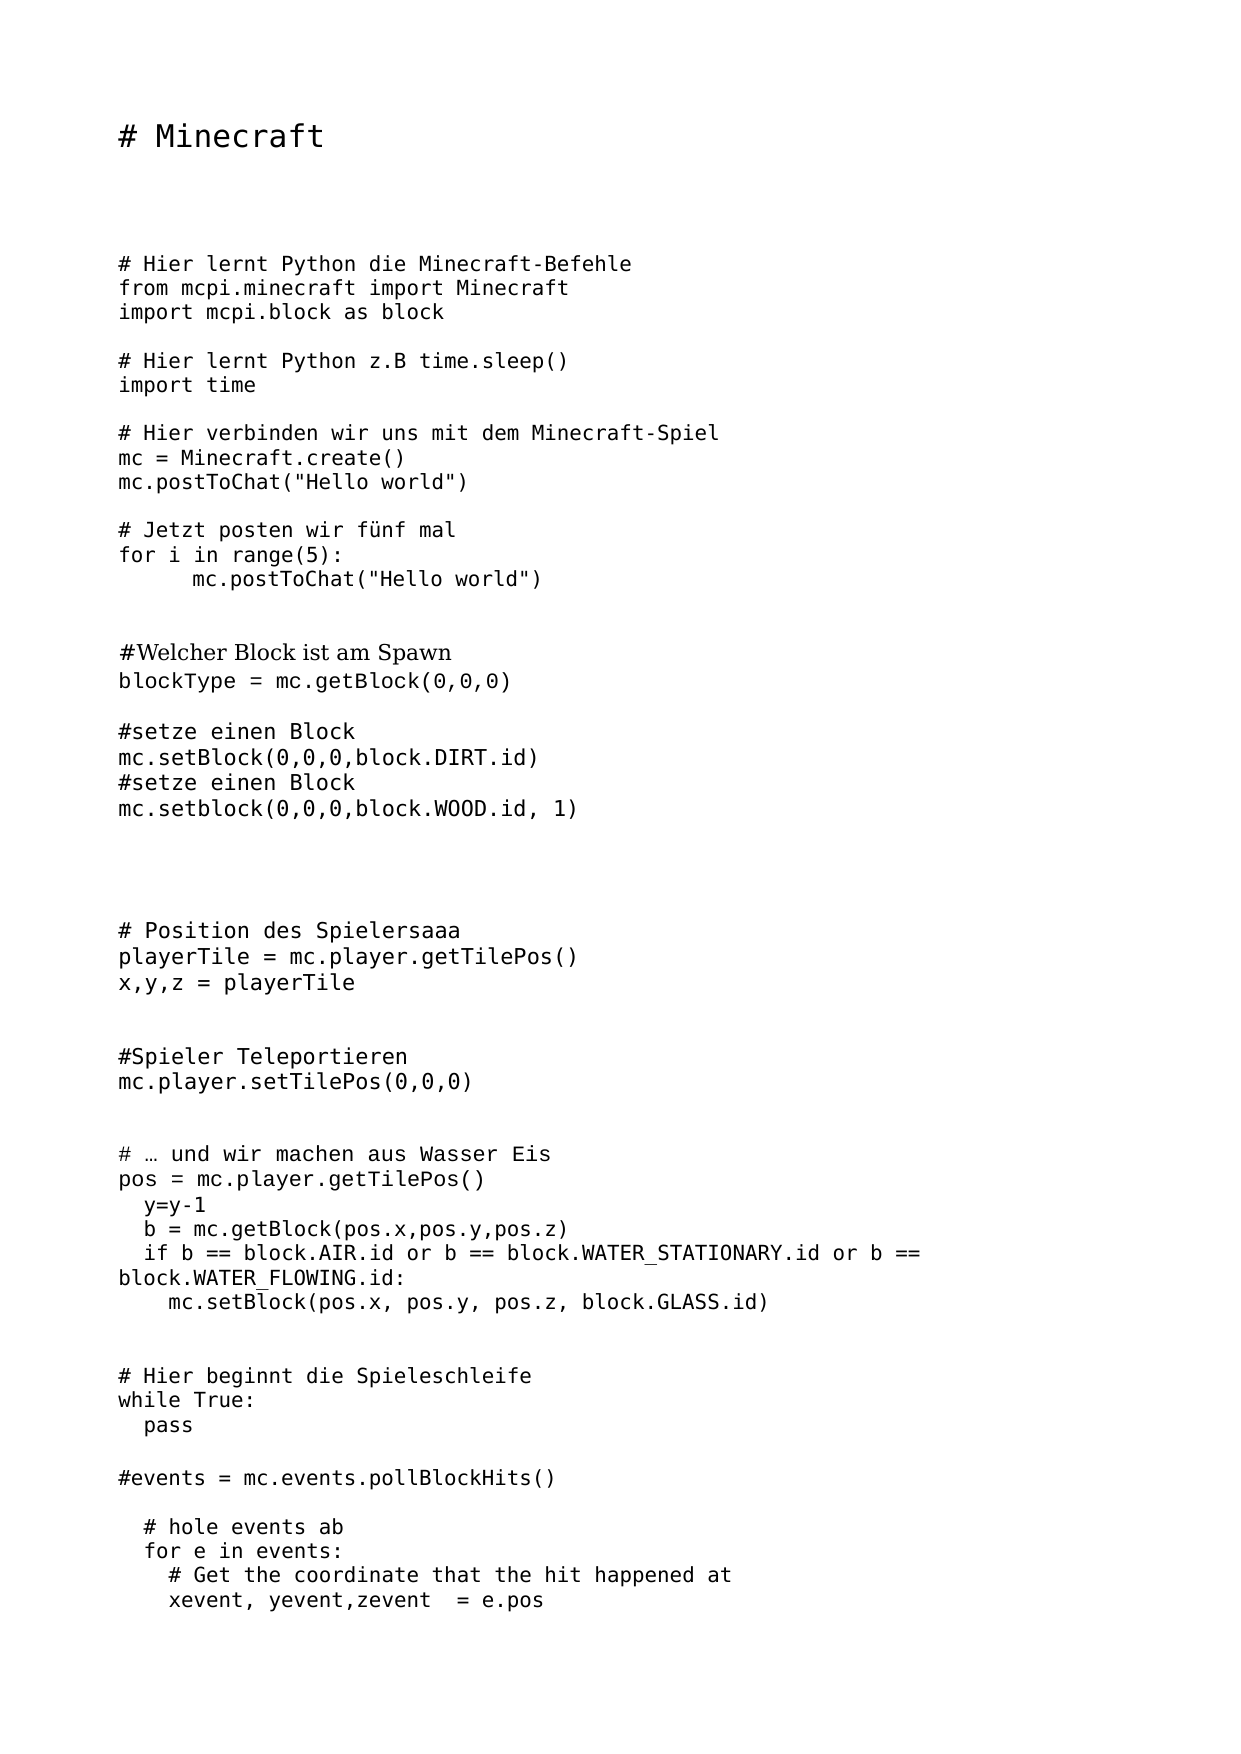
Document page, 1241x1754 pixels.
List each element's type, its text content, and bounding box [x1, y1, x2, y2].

text #Welcher Block ist am Spawn [118, 640, 1122, 665]
text #events = mc.events.pollBlockHits() [118, 1466, 1122, 1491]
text mc = Minecraft.create() [118, 446, 1122, 470]
text #Spieler Teleportieren mc.player.setTilePos(0,0,0) [118, 1044, 1122, 1095]
text # Get the coordinate that the hit happened at [118, 1563, 1122, 1588]
text # Hier lernt Python die Minecraft-Befehle [118, 252, 1122, 276]
text blockType = mc.getBlock(0,0,0) [118, 665, 1122, 695]
text for e in events: [118, 1539, 1122, 1563]
text from mcpi.minecraft import Minecraft [118, 276, 1122, 300]
text b = mc.getBlock(pos.x,pos.y,pos.z) [118, 1217, 1122, 1241]
text if b == block.AIR.id or b == block.WATER_STATIONARY.id or b == block.WATER_FLOWING.id: [118, 1241, 1122, 1290]
text # Hier verbinden wir uns mit dem Minecraft-Spiel [118, 421, 1122, 446]
text # … und wir machen aus Wasser Eis [118, 1143, 1122, 1168]
text import mcpi.block as block [118, 300, 1122, 324]
text # hole events ab [118, 1515, 1122, 1539]
text while True: [118, 1388, 1122, 1413]
text #setze einen Block mc.setBlock(0,0,0,block.DIRT.id) #setze einen Block mc.setblock(0,0,0,block.WOOD.id, 1) [118, 719, 1122, 822]
text mc.setBlock(pos.x, pos.y, pos.z, block.GLASS.id) [118, 1290, 1122, 1314]
text # Position des Spielersaaa playerTile = mc.player.getTilePos() [118, 919, 1122, 970]
text pass [118, 1413, 1122, 1437]
text import time [118, 373, 1122, 397]
text # Jetzt posten wir fünf mal [118, 518, 1122, 543]
text pos = mc.player.getTilePos() [118, 1168, 1122, 1193]
text y=y-1 [118, 1193, 1122, 1217]
text x,y,z = playerTile [118, 970, 1122, 1019]
text xevent, yevent,zevent = e.pos [118, 1588, 1122, 1612]
text # Minecraft [118, 118, 1122, 154]
text mc.postToChat("Hello world") [118, 470, 1122, 494]
text mc.postToChat("Hello world") [118, 567, 1122, 591]
text # Hier lernt Python z.B time.sleep() [118, 349, 1122, 373]
text # Hier beginnt die Spieleschleife [118, 1364, 1122, 1388]
text for i in range(5): [118, 543, 1122, 567]
